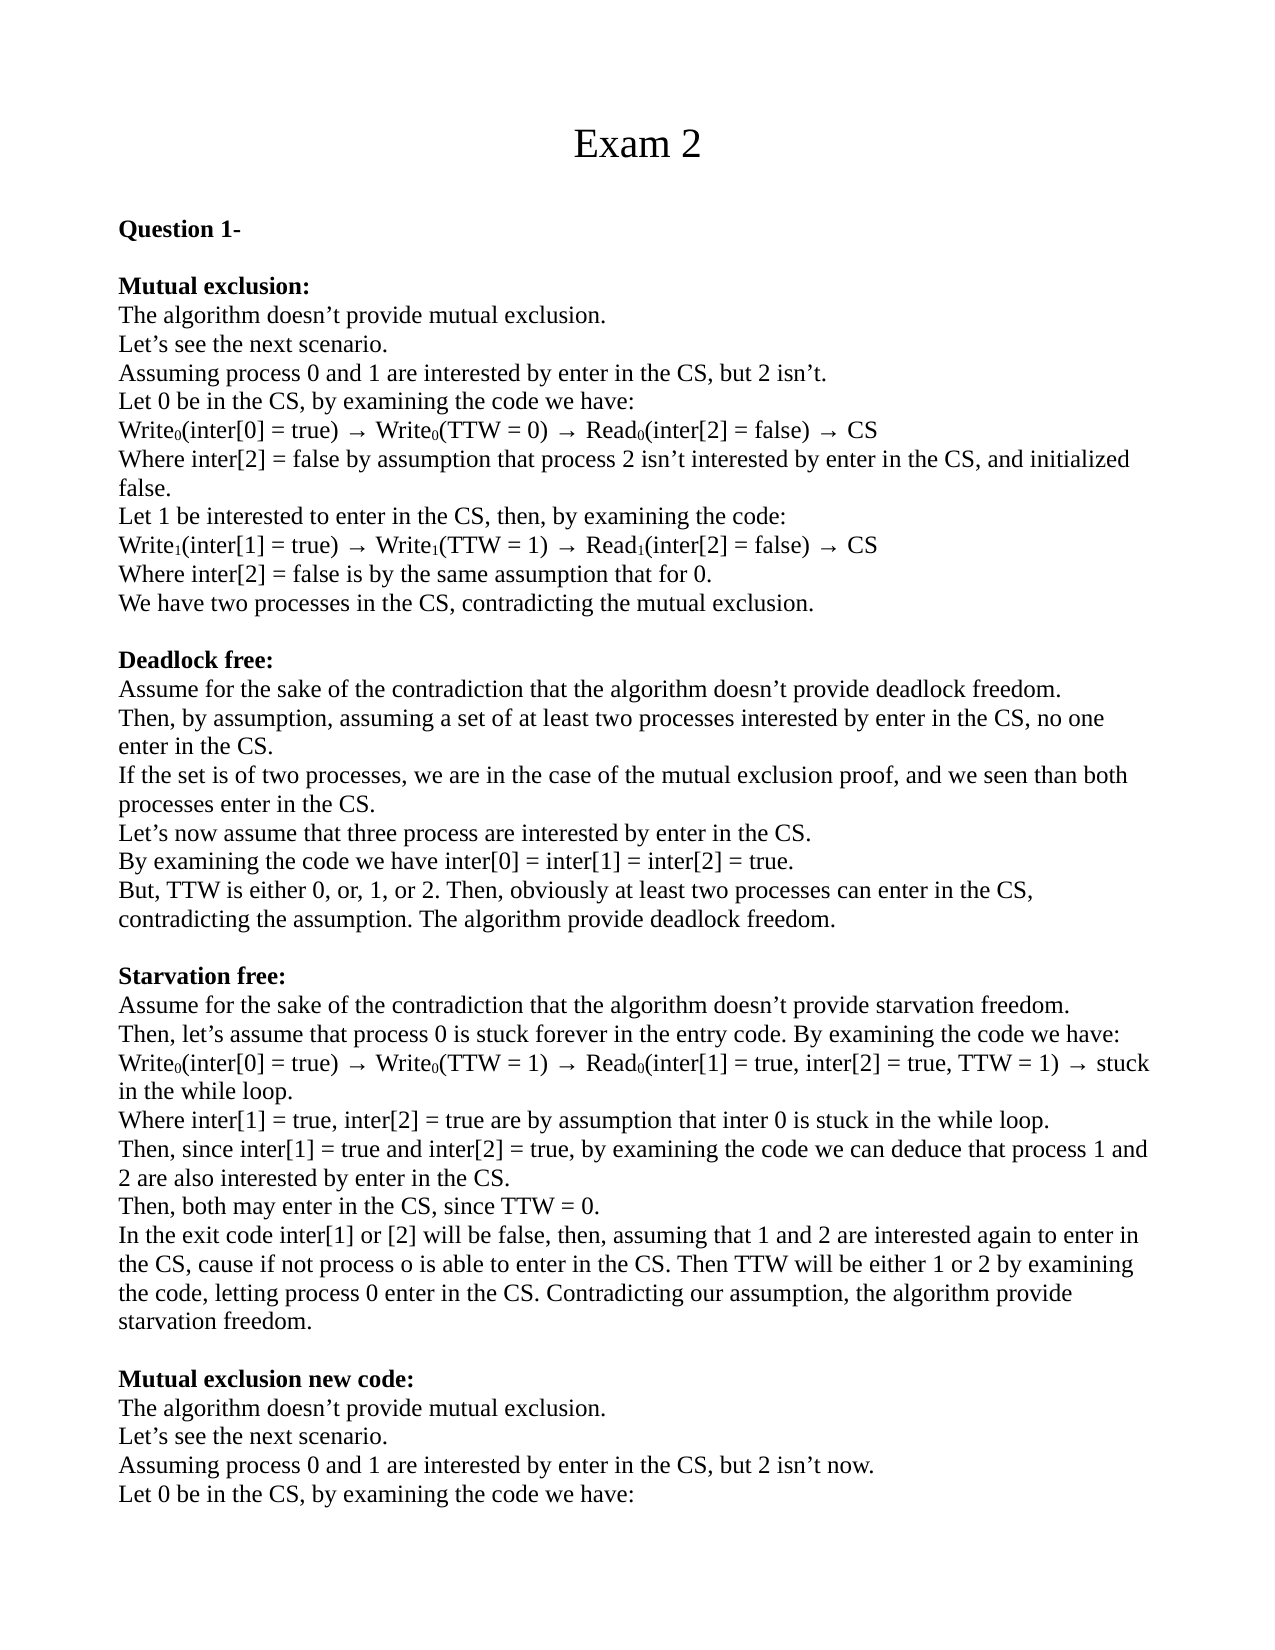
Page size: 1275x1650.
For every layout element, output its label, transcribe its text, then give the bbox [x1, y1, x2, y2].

text Assuming process 0 and 1 are interested by enter in the CS, but 2 isn’t. [118, 358, 1157, 386]
text Then, by assumption, assuming a set of at least two processes interested by enter in the CS, no one enter in the CS. [118, 703, 1157, 760]
text Deadlock free: [118, 645, 1157, 674]
text Where inter[1] = true, inter[2] = true are by assumption that inter 0 is stuck in the while loop. [118, 1105, 1157, 1134]
text Mutual exclusion: [118, 271, 1157, 300]
text In the exit code inter[1] or [2] will be false, then, assuming that 1 and 2 are interested again to enter in the CS, cause if not process o is able to enter in the CS. Then TTW will be either 1 or 2 by examining the code, letting process 0 enter in the CS. Contradicting our assumption, the algorithm provide starvation freedom. [118, 1220, 1157, 1335]
text Assuming process 0 and 1 are interested by enter in the CS, but 2 isn’t now. [118, 1450, 1157, 1479]
text Where inter[2] = false by assumption that process 2 isn’t interested by enter in the CS, and initialized false. [118, 444, 1157, 501]
text Exam 2 [118, 118, 1157, 166]
text Let’s see the next scenario. [118, 329, 1157, 358]
text Assume for the sake of the contradiction that the algorithm doesn’t provide starvation freedom. [118, 990, 1157, 1019]
text Starvation free: [118, 961, 1157, 990]
text Let 0 be in the CS, by examining the code we have: [118, 1479, 1157, 1508]
text Then, both may enter in the CS, since TTW = 0. [118, 1191, 1157, 1220]
text Let’s see the next scenario. [118, 1421, 1157, 1450]
text Let 0 be in the CS, by examining the code we have: [118, 386, 1157, 415]
text Then, since inter[1] = true and inter[2] = true, by examining the code we can deduce that process 1 and 2 are also interested by enter in the CS. [118, 1134, 1157, 1191]
text Write0(inter[0] = true) → Write0(TTW = 0) → Read0(inter[2] = false) → CS [118, 415, 1157, 444]
text Assume for the sake of the contradiction that the algorithm doesn’t provide deadlock freedom. [118, 674, 1157, 703]
text Write1(inter[1] = true) → Write1(TTW = 1) → Read1(inter[2] = false) → CS [118, 530, 1157, 559]
text Let 1 be interested to enter in the CS, then, by examining the code: [118, 501, 1157, 530]
text If the set is of two processes, we are in the case of the mutual exclusion proof, and we seen than both processes enter in the CS. [118, 760, 1157, 818]
text The algorithm doesn’t provide mutual exclusion. [118, 300, 1157, 329]
text Question 1- [118, 214, 1157, 243]
text We have two processes in the CS, contradicting the mutual exclusion. [118, 588, 1157, 616]
text Mutual exclusion new code: [118, 1364, 1157, 1393]
text Let’s now assume that three process are interested by enter in the CS. [118, 818, 1157, 846]
text Then, let’s assume that process 0 is stuck forever in the entry code. By examining the code we have: [118, 1019, 1157, 1048]
text Where inter[2] = false is by the same assumption that for 0. [118, 559, 1157, 588]
text Write0(inter[0] = true) → Write0(TTW = 1) → Read0(inter[1] = true, inter[2] = true, TTW = 1) → stuck in the while loop. [118, 1048, 1157, 1105]
text The algorithm doesn’t provide mutual exclusion. [118, 1393, 1157, 1421]
text By examining the code we have inter[0] = inter[1] = inter[2] = true. [118, 846, 1157, 875]
text But, TTW is either 0, or, 1, or 2. Then, obviously at least two processes can enter in the CS, contradicting the assumption. The algorithm provide deadlock freedom. [118, 875, 1157, 933]
